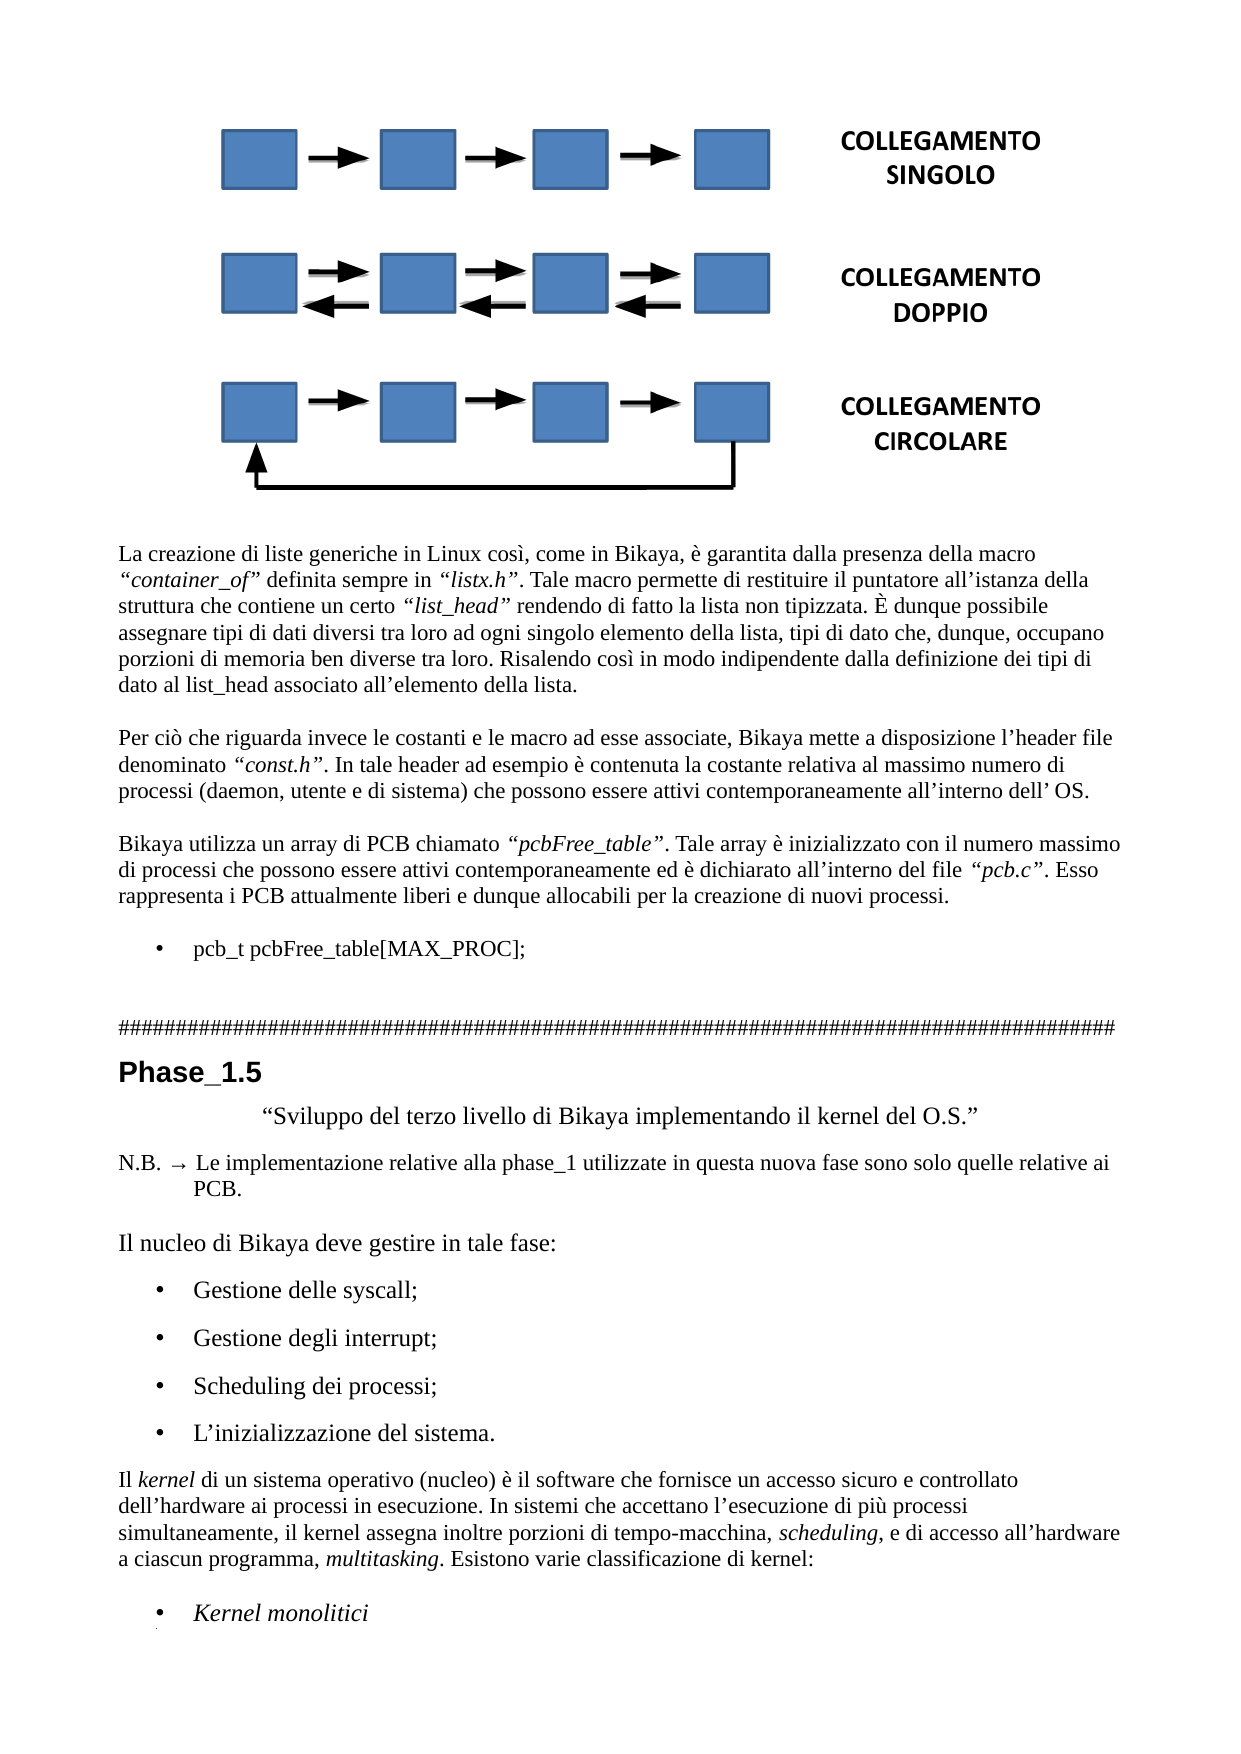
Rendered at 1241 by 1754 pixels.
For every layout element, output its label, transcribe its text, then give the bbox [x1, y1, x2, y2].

list Kernel monolitici [156, 1598, 1122, 1627]
text ####################################################################################### [118, 1014, 1122, 1041]
text La creazione di liste generiche in Linux così, come in Bikaya, è garantita dalla presenza della macro “container_of” definita sempre in “listx.h”. Tale macro permette di restituire il puntatore all’istanza della struttura che contiene un certo “list_head” rendendo di fatto la lista non tipizzata. È dunque possibile assegnare tipi di dati diversi tra loro ad ogni singolo elemento della lista, tipi di dato che, dunque, occupano porzioni di memoria ben diverse tra loro. Risalendo così in modo indipendente dalla definizione dei tipi di dato al list_head associato all’elemento della lista. [118, 540, 1122, 698]
text Il nucleo di Bikaya deve gestire in tale fase: [118, 1228, 1122, 1257]
list Scheduling dei processi; [156, 1371, 1122, 1399]
text Per ciò che riguarda invece le costanti e le macro ad esse associate, Bikaya mette a disposizione l’header file denominato “const.h”. In tale header ad esempio è contenuta la costante relativa al massimo numero di processi (daemon, utente e di sistema) che possono essere attivi contemporaneamente all’interno dell’ OS. [118, 724, 1122, 803]
text N.B. → Le implementazione relative alla phase_1 utilizzate in questa nuova fase sono solo quelle relative ai PCB. [118, 1149, 1122, 1202]
text Bikaya utilizza un array di PCB chiamato “pcbFree_table”. Tale array è inizializzato con il numero massimo di processi che possono essere attivi contemporaneamente ed è dichiarato all’interno del file “pcb.c”. Esso rappresenta i PCB attualmente liberi e dunque allocabili per la creazione di nuovi processi. [118, 830, 1122, 909]
text “Sviluppo del terzo livello di Bikaya implementando il kernel del O.S.” [118, 1101, 1122, 1130]
list pcb_t pcbFree_table[MAX_PROC]; [156, 935, 1122, 961]
list Gestione delle syscall; [156, 1276, 1122, 1304]
picture [198, 111, 1041, 505]
list L’inizializzazione del sistema. [156, 1418, 1122, 1447]
list Gestione degli interrupt; [156, 1323, 1122, 1352]
subtitle Phase_1.5 [118, 1055, 1122, 1089]
text Il kernel di un sistema operativo (nucleo) è il software che fornisce un accesso sicuro e controllato dell’hardware ai processi in esecuzione. In sistemi che accettano l’esecuzione di più processi simultaneamente, il kernel assegna inoltre porzioni di tempo-macchina, scheduling, e di accesso all’hardware a ciascun programma, multitasking. Esistono varie classificazione di kernel: [118, 1466, 1122, 1571]
